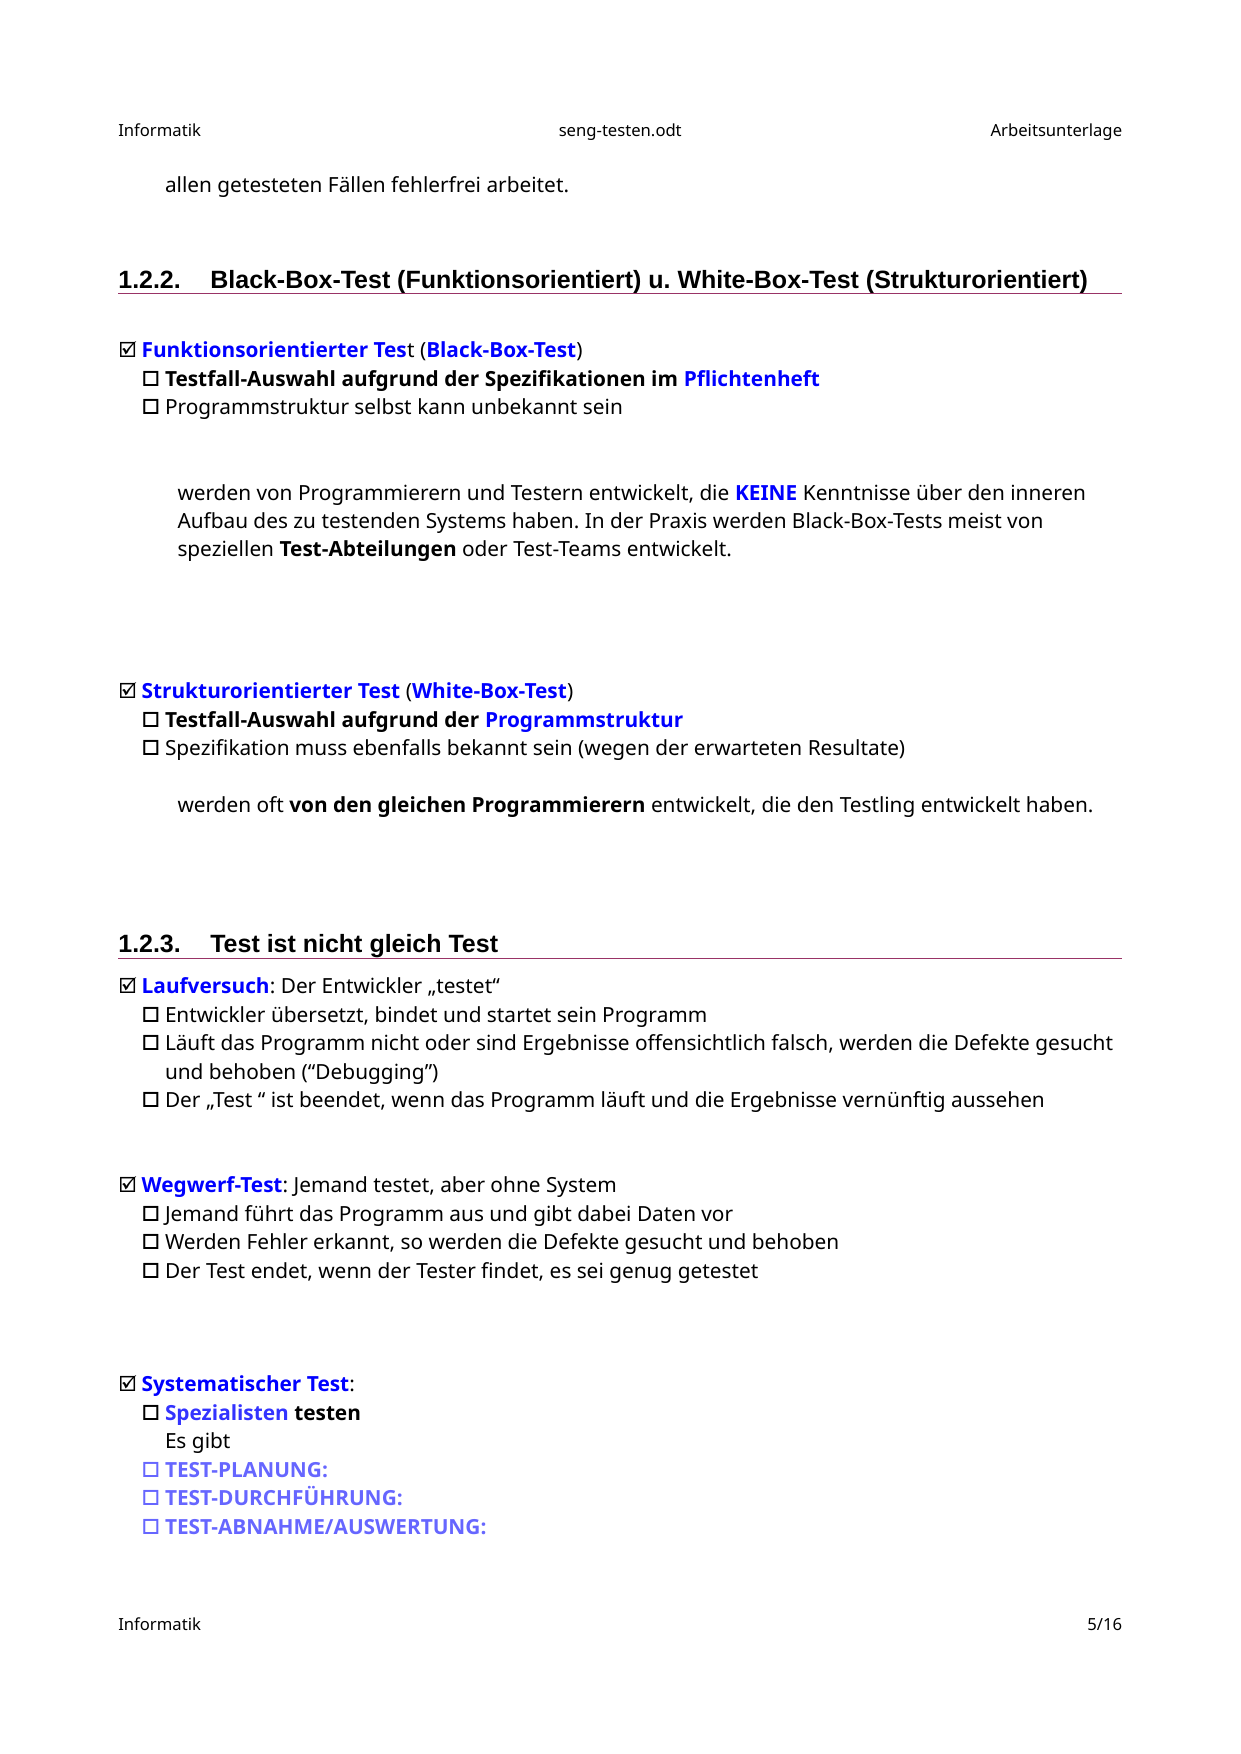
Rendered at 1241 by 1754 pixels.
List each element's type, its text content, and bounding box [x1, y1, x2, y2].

list Strukturorientierter Test (White-Box-Test) [118, 677, 1122, 705]
list Wegwerf-Test: Jemand testet, aber ohne System [118, 1171, 1122, 1199]
subtitle Black-Box-Test (Funktionsorientiert) u. White-Box-Test (Strukturorientiert) [118, 265, 1122, 293]
list TEST-DURCHFÜHRUNG: [141, 1483, 1122, 1512]
list Funktionsorientierter Test (Black-Box-Test) [118, 335, 1122, 364]
subtitle Test ist nicht gleich Test [118, 929, 1122, 958]
list Jemand führt das Programm aus und gibt dabei Daten vor [141, 1199, 1122, 1227]
list Entwickler übersetzt, bindet und startet sein Programm [141, 1000, 1122, 1028]
list Systematischer Test: [118, 1369, 1122, 1398]
list Der „Test “ ist beendet, wenn das Programm läuft und die Ergebnisse vernünftig aussehen [141, 1085, 1122, 1114]
list Testfall-Auswahl aufgrund der Programmstruktur [141, 705, 1122, 733]
list Laufversuch: Der Entwickler „testet“ [118, 971, 1122, 1000]
list Werden Fehler erkannt, so werden die Defekte gesucht und behoben [141, 1227, 1122, 1256]
list TEST-PLANUNG: [141, 1455, 1122, 1483]
list TEST-ABNAHME/AUSWERTUNG: [141, 1512, 1122, 1540]
list allen getesteten Fällen fehlerfrei arbeitet. [141, 170, 1122, 199]
list Testfall-Auswahl aufgrund der Spezifikationen im Pflichtenheft [141, 364, 1122, 392]
list Der Test endet, wenn der Tester findet, es sei genug getestet [141, 1256, 1122, 1284]
list Spezialisten testen Es gibt [141, 1398, 1122, 1455]
list werden von Programmierern und Testern entwickelt, die KEINE Kenntnisse über den inneren Aufbau des zu testenden Systems haben. In der Praxis werden Black-Box-Tests meist von speziellen Test-Abteilungen oder Test-Teams entwickelt. [177, 478, 1122, 648]
list Läuft das Programm nicht oder sind Ergebnisse offensichtlich falsch, werden die Defekte gesucht und behoben (“Debugging”) [141, 1028, 1122, 1085]
list werden oft von den gleichen Programmierern entwickelt, die den Testling entwickelt haben. [177, 790, 1122, 819]
list Spezifikation muss ebenfalls bekannt sein (wegen der erwarteten Resultate) [141, 733, 1122, 762]
list Programmstruktur selbst kann unbekannt sein [141, 392, 1122, 421]
